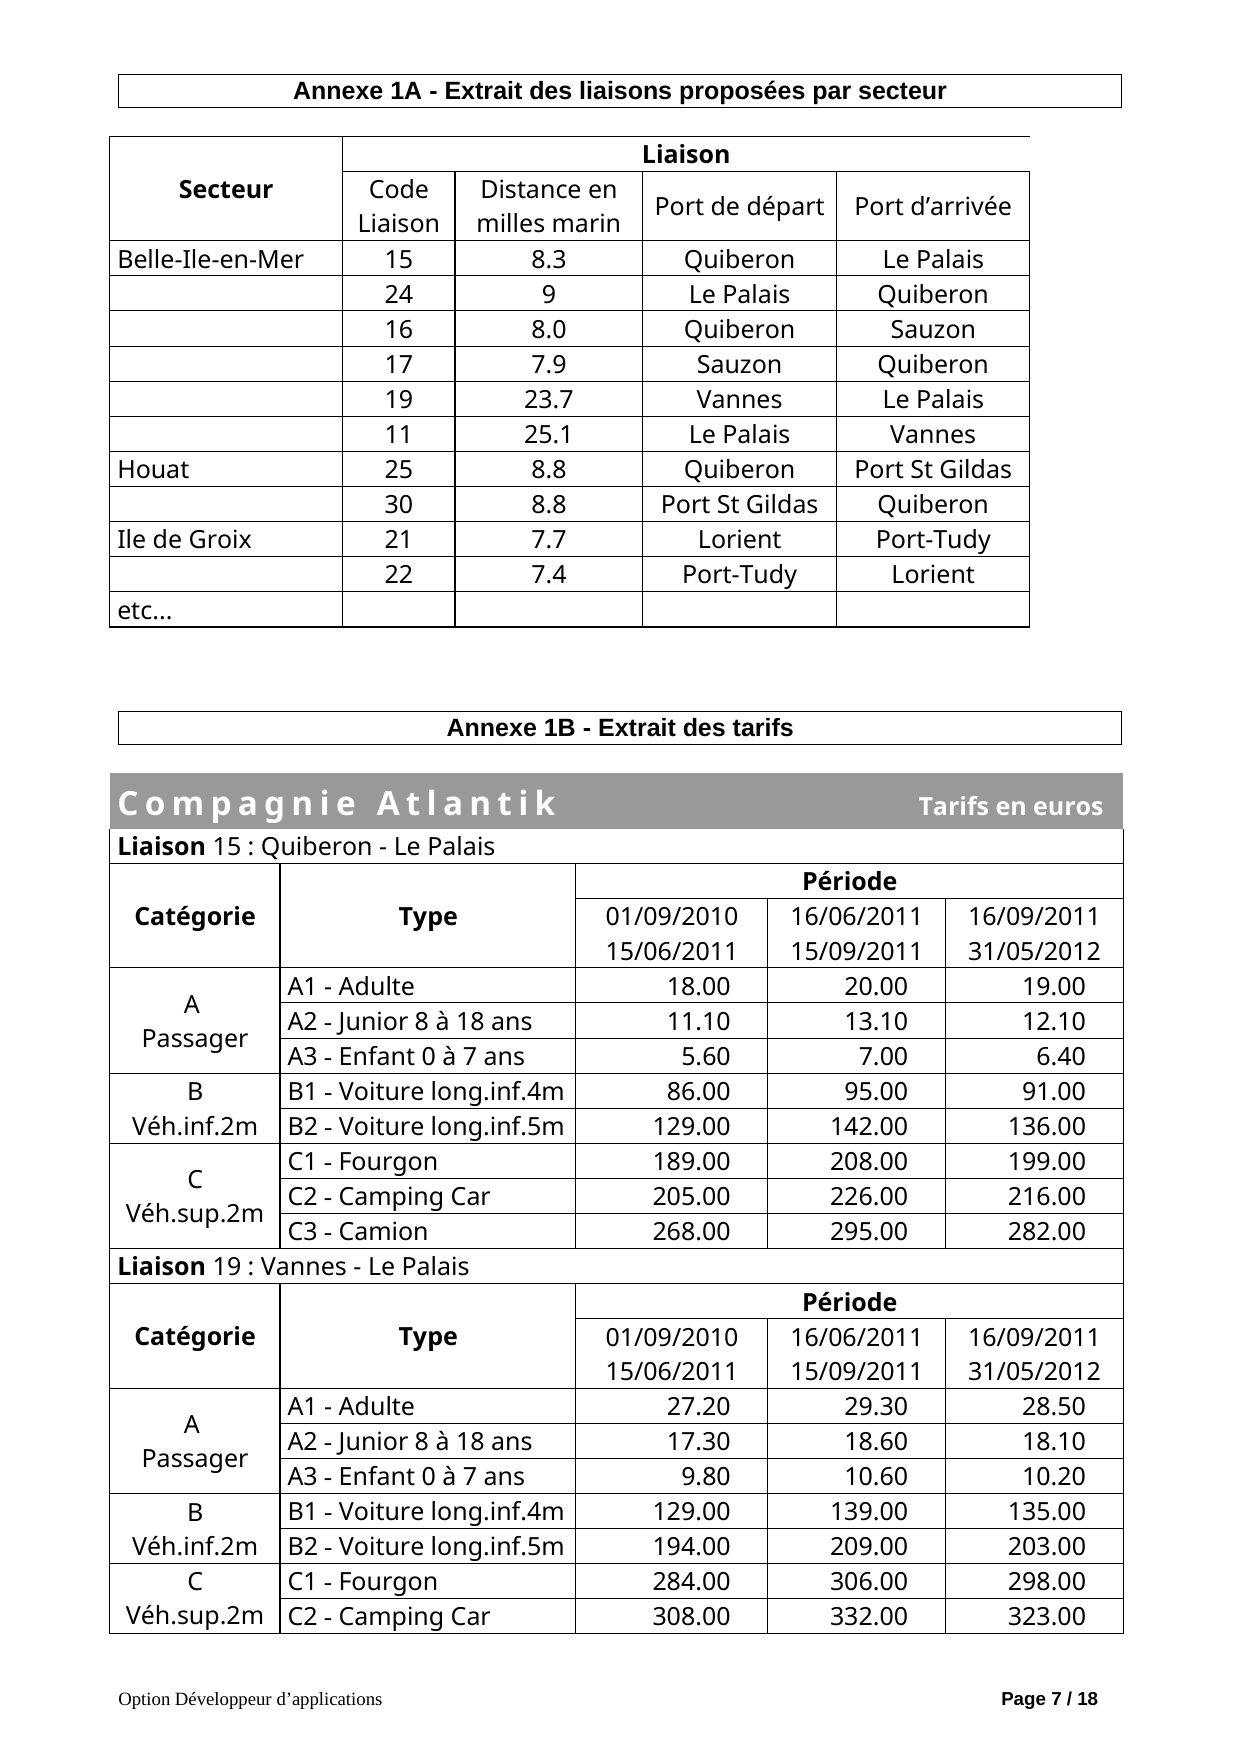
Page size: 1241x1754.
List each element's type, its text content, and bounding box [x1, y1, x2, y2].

table_cell A1 - Adulte [281, 1389, 575, 1422]
table_cell 10.20 [946, 1459, 1123, 1493]
table_header Compagnie Atlantik Tarifs en euros [110, 773, 1123, 829]
table_cell 284.00 [576, 1564, 767, 1598]
table_cell Le Palais [643, 417, 836, 451]
table_cell [110, 276, 342, 310]
table_cell 24 [343, 276, 454, 310]
table_cell 22 [343, 557, 454, 591]
table_cell Lorient [837, 557, 1029, 591]
table_cell B1 - Voiture long.inf.4m [281, 1494, 575, 1528]
table_cell 9.80 [576, 1459, 767, 1493]
table_cell 16/06/2011 15/09/2011 [768, 1319, 945, 1387]
table_cell 298.00 [946, 1564, 1123, 1598]
table_cell 13.10 [768, 1003, 945, 1037]
table_cell 282.00 [946, 1214, 1123, 1248]
table_cell Catégorie [110, 864, 279, 967]
table_cell B Véh.inf.2m [110, 1494, 279, 1563]
table_cell C2 - Camping Car [281, 1179, 575, 1213]
table_cell 16/09/2011 31/05/2012 [946, 899, 1123, 967]
table_cell 11 [343, 417, 454, 451]
table_cell 28.50 [946, 1389, 1123, 1422]
table_cell A3 - Enfant 0 à 7 ans [281, 1039, 575, 1072]
table_cell 18.10 [946, 1424, 1123, 1458]
table_cell [110, 382, 342, 416]
table_cell Port de départ [643, 172, 836, 240]
table_cell C Véh.sup.2m [110, 1564, 279, 1633]
table_cell 12.10 [946, 1003, 1123, 1037]
table_cell 16/09/2011 31/05/2012 [946, 1319, 1123, 1387]
table_cell B Véh.inf.2m [110, 1074, 279, 1143]
table_cell [643, 592, 836, 626]
table_cell Liaison 15 : Quiberon - Le Palais [110, 829, 1123, 863]
table_cell [110, 347, 342, 381]
table_cell Quiberon [643, 241, 836, 275]
table_header Secteur [110, 137, 342, 240]
table_cell [110, 487, 342, 521]
table_cell 27.20 [576, 1389, 767, 1422]
table_cell 136.00 [946, 1109, 1123, 1143]
table_cell [456, 592, 642, 626]
table_cell Code Liaison [343, 172, 454, 240]
table_cell Liaison 19 : Vannes - Le Palais [110, 1249, 1123, 1283]
table_cell 21 [343, 522, 454, 556]
table_cell Période [576, 864, 1123, 898]
table_cell etc... [110, 592, 342, 626]
table_cell 29.30 [768, 1389, 945, 1422]
table_cell 17.30 [576, 1424, 767, 1458]
table_cell Le Palais [837, 241, 1029, 275]
table_cell Quiberon [643, 452, 836, 486]
table_cell Distance en milles marin [456, 172, 642, 240]
table_cell 6.40 [946, 1039, 1123, 1072]
table_cell 203.00 [946, 1529, 1123, 1563]
table_cell 7.7 [456, 522, 642, 556]
table_cell 17 [343, 347, 454, 381]
table_cell 8.0 [456, 311, 642, 346]
table_cell A1 - Adulte [281, 968, 575, 1002]
table_cell 194.00 [576, 1529, 767, 1563]
table_cell [110, 417, 342, 451]
table_cell 91.00 [946, 1074, 1123, 1108]
table_cell 20.00 [768, 968, 945, 1002]
table_cell Catégorie [110, 1284, 279, 1387]
table_cell A2 - Junior 8 à 18 ans [281, 1424, 575, 1458]
table_cell 10.60 [768, 1459, 945, 1493]
table_cell [837, 592, 1029, 626]
table_cell Type [281, 1284, 575, 1387]
table_cell Période [576, 1284, 1123, 1318]
table_cell 25.1 [456, 417, 642, 451]
table_cell 8.3 [456, 241, 642, 275]
table_cell 8.8 [456, 487, 642, 521]
table_cell 01/09/2010 15/06/2011 [576, 1319, 767, 1387]
table_cell C Véh.sup.2m [110, 1144, 279, 1248]
table_cell Port d’arrivée [837, 172, 1029, 240]
text Annexe 1B - Extrait des tarifs [119, 712, 1121, 744]
table_cell 308.00 [576, 1599, 767, 1633]
table_cell 332.00 [768, 1599, 945, 1633]
table_cell [110, 557, 342, 591]
table_cell 129.00 [576, 1494, 767, 1528]
table_cell C1 - Fourgon [281, 1564, 575, 1598]
table_cell 205.00 [576, 1179, 767, 1213]
table_cell 16 [343, 311, 454, 346]
table_cell Belle-Ile-en-Mer [110, 241, 342, 275]
table_cell 323.00 [946, 1599, 1123, 1633]
table_cell 226.00 [768, 1179, 945, 1213]
table_cell 8.8 [456, 452, 642, 486]
table_cell 142.00 [768, 1109, 945, 1143]
table_cell B2 - Voiture long.inf.5m [281, 1109, 575, 1143]
table_cell A2 - Junior 8 à 18 ans [281, 1003, 575, 1037]
table_cell C3 - Camion [281, 1214, 575, 1248]
table_cell Vannes [643, 382, 836, 416]
table_cell Quiberon [837, 347, 1029, 381]
table_cell Port St Gildas [643, 487, 836, 521]
table_cell Sauzon [837, 311, 1029, 346]
table_header Liaison [343, 137, 1030, 171]
table_cell 18.60 [768, 1424, 945, 1458]
table_cell B2 - Voiture long.inf.5m [281, 1529, 575, 1563]
table_cell 23.7 [456, 382, 642, 416]
table_cell 5.60 [576, 1039, 767, 1072]
table_cell A Passager [110, 1389, 279, 1493]
table_cell 01/09/2010 15/06/2011 [576, 899, 767, 967]
table_cell 7.9 [456, 347, 642, 381]
table_cell [110, 311, 342, 346]
table_cell 209.00 [768, 1529, 945, 1563]
table_cell C1 - Fourgon [281, 1144, 575, 1178]
table_cell 25 [343, 452, 454, 486]
text Annexe 1A - Extrait des liaisons proposées par secteur [119, 75, 1121, 107]
table_cell 208.00 [768, 1144, 945, 1178]
table_cell 199.00 [946, 1144, 1123, 1178]
table_cell Le Palais [837, 382, 1029, 416]
table_cell C2 - Camping Car [281, 1599, 575, 1633]
table_cell Port-Tudy [643, 557, 836, 591]
table_cell Quiberon [643, 311, 836, 346]
table_cell A Passager [110, 968, 279, 1072]
table_cell Vannes [837, 417, 1029, 451]
table_cell 268.00 [576, 1214, 767, 1248]
table_cell A3 - Enfant 0 à 7 ans [281, 1459, 575, 1493]
table_cell 86.00 [576, 1074, 767, 1108]
table_cell 129.00 [576, 1109, 767, 1143]
table_cell 19.00 [946, 968, 1123, 1002]
table_cell Le Palais [643, 276, 836, 310]
table_cell Port-Tudy [837, 522, 1029, 556]
table_cell Quiberon [837, 487, 1029, 521]
table_cell 295.00 [768, 1214, 945, 1248]
table_cell 216.00 [946, 1179, 1123, 1213]
table_cell 7.4 [456, 557, 642, 591]
table_cell [343, 592, 454, 626]
table_cell 11.10 [576, 1003, 767, 1037]
table_cell Ile de Groix [110, 522, 342, 556]
table_cell 30 [343, 487, 454, 521]
table_cell Sauzon [643, 347, 836, 381]
table_cell Port St Gildas [837, 452, 1029, 486]
table_cell Houat [110, 452, 342, 486]
table_cell 135.00 [946, 1494, 1123, 1528]
table_cell 306.00 [768, 1564, 945, 1598]
table_cell B1 - Voiture long.inf.4m [281, 1074, 575, 1108]
table_cell Quiberon [837, 276, 1029, 310]
table_cell Type [281, 864, 575, 967]
table_cell 19 [343, 382, 454, 416]
table_cell 7.00 [768, 1039, 945, 1072]
table_cell 18.00 [576, 968, 767, 1002]
table_cell 16/06/2011 15/09/2011 [768, 899, 945, 967]
table_cell Lorient [643, 522, 836, 556]
table_cell 139.00 [768, 1494, 945, 1528]
table_cell 9 [456, 276, 642, 310]
table_cell 15 [343, 241, 454, 275]
table_cell 95.00 [768, 1074, 945, 1108]
table_cell 189.00 [576, 1144, 767, 1178]
